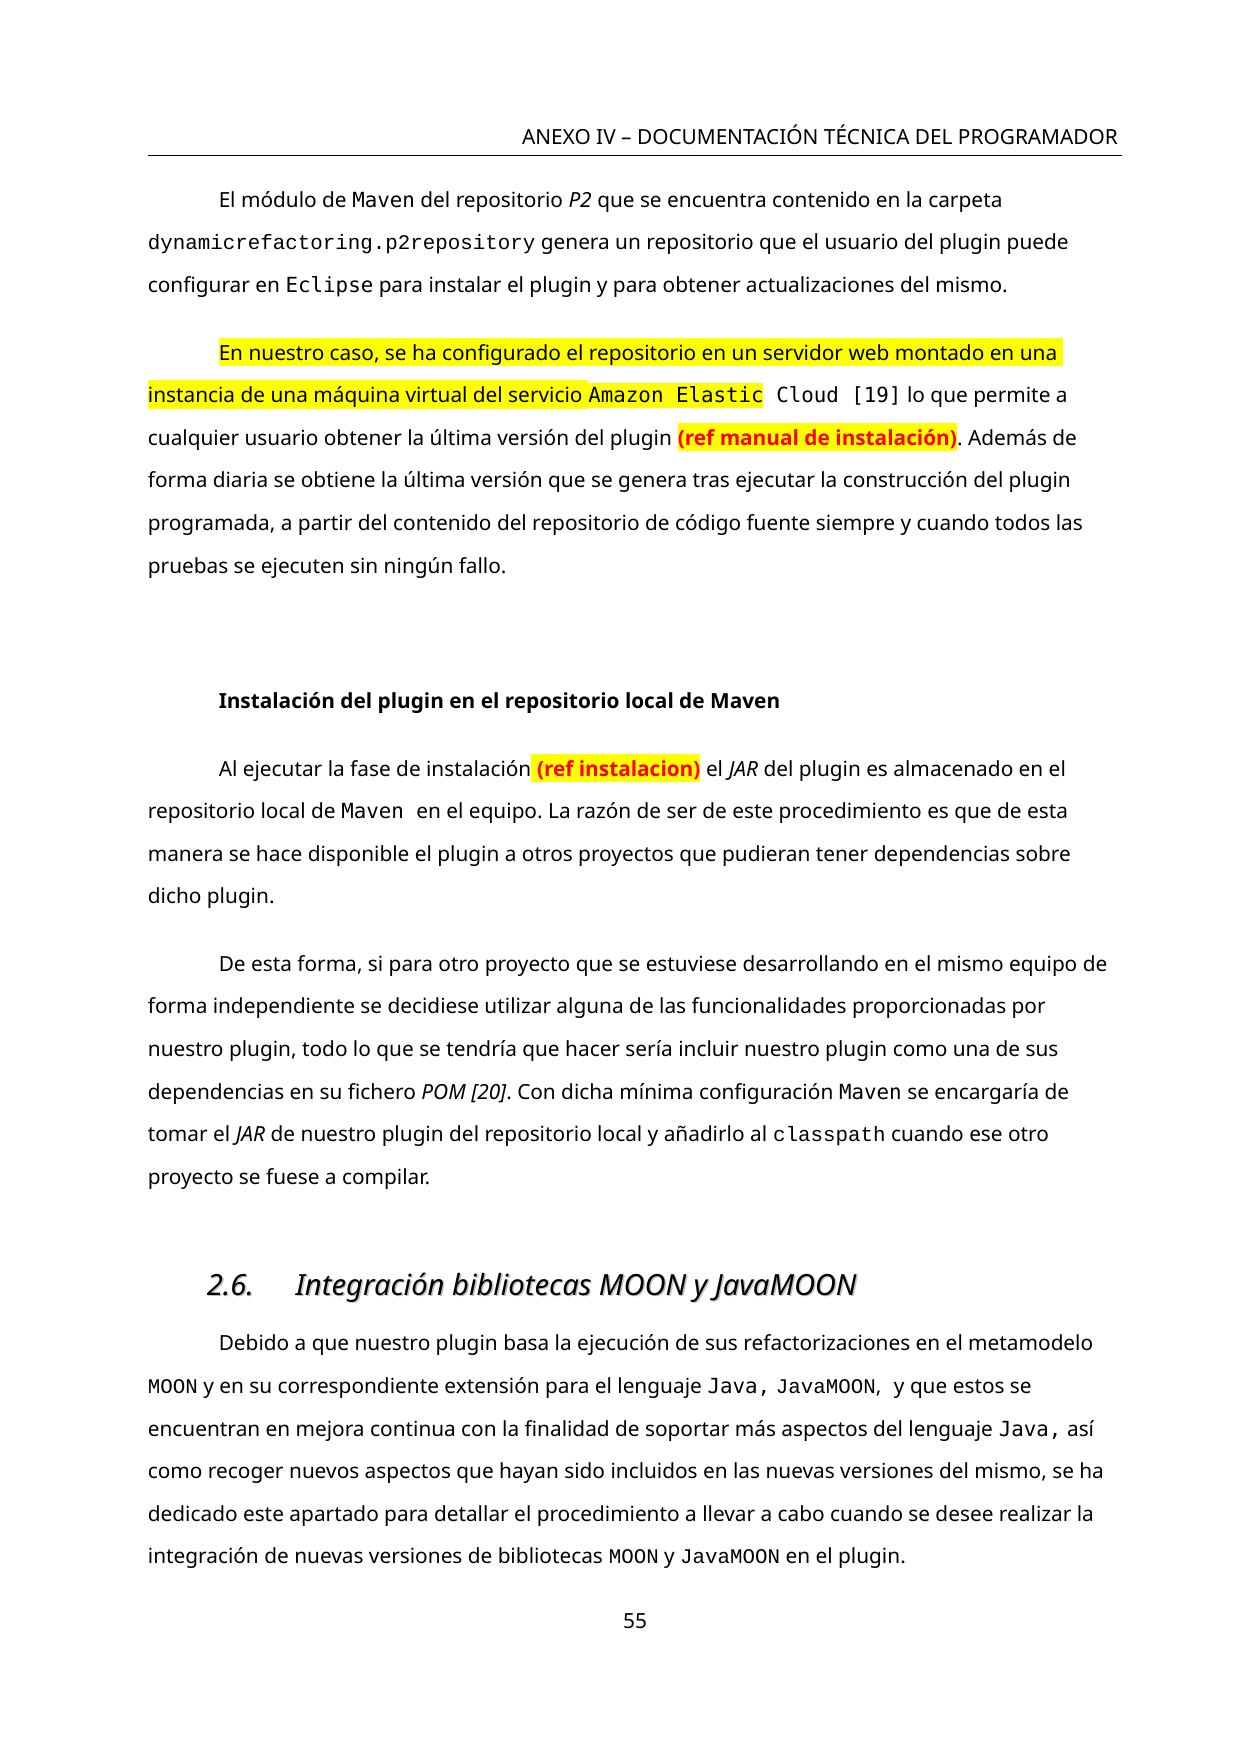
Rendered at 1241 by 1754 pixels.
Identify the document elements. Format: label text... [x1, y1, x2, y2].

text Debido a que nuestro plugin basa la ejecución de sus refactorizaciones en el metamodelo MOON y en su correspondiente extensión para el lenguaje Java, JavaMOON, y que estos se encuentran en mejora continua con la finalidad de soportar más aspectos del lenguaje Java, así como recoger nuevos aspectos que hayan sido incluidos en las nuevas versiones del mismo, se ha dedicado este apartado para detallar el procedimiento a llevar a cabo cuando se desee realizar la integración de nuevas versiones de bibliotecas MOON y JavaMOON en el plugin. [148, 1328, 1122, 1570]
text De esta forma, si para otro proyecto que se estuviese desarrollando en el mismo equipo de forma independiente se decidiese utilizar alguna de las funcionalidades proporcionadas por nuestro plugin, todo lo que se tendría que hacer sería incluir nuestro plugin como una de sus dependencias en su fichero POM [20]. Con dicha mínima configuración Maven se encargaría de tomar el JAR de nuestro plugin del repositorio local y añadirlo al classpath cuando ese otro proyecto se fuese a compilar. [148, 949, 1122, 1191]
text El módulo de Maven del repositorio P2 que se encuentra contenido en la carpeta dynamicrefactoring.p2repository genera un repositorio que el usuario del plugin puede configurar en Eclipse para instalar el plugin y para obtener actualizaciones del mismo. [148, 185, 1122, 299]
text En nuestro caso, se ha configurado el repositorio en un servidor web montado en una instancia de una máquina virtual del servicio Amazon Elastic Cloud [19] lo que permite a cualquier usuario obtener la última versión del plugin (ref manual de instalación). Además de forma diaria se obtiene la última versión que se genera tras ejecutar la construcción del plugin programada, a partir del contenido del repositorio de código fuente siempre y cuando todos las pruebas se ejecuten sin ningún fallo. [148, 338, 1122, 579]
text Al ejecutar la fase de instalación (ref instalacion) el JAR del plugin es almacenado en el repositorio local de Maven en el equipo. La razón de ser de este procedimiento es que de esta manera se hace disponible el plugin a otros proyectos que pudieran tener dependencias sobre dicho plugin. [148, 754, 1122, 910]
subtitle Integración bibliotecas MOON y JavaMOON [207, 1264, 1122, 1303]
text Instalación del plugin en el repositorio local de Maven [148, 686, 1122, 714]
